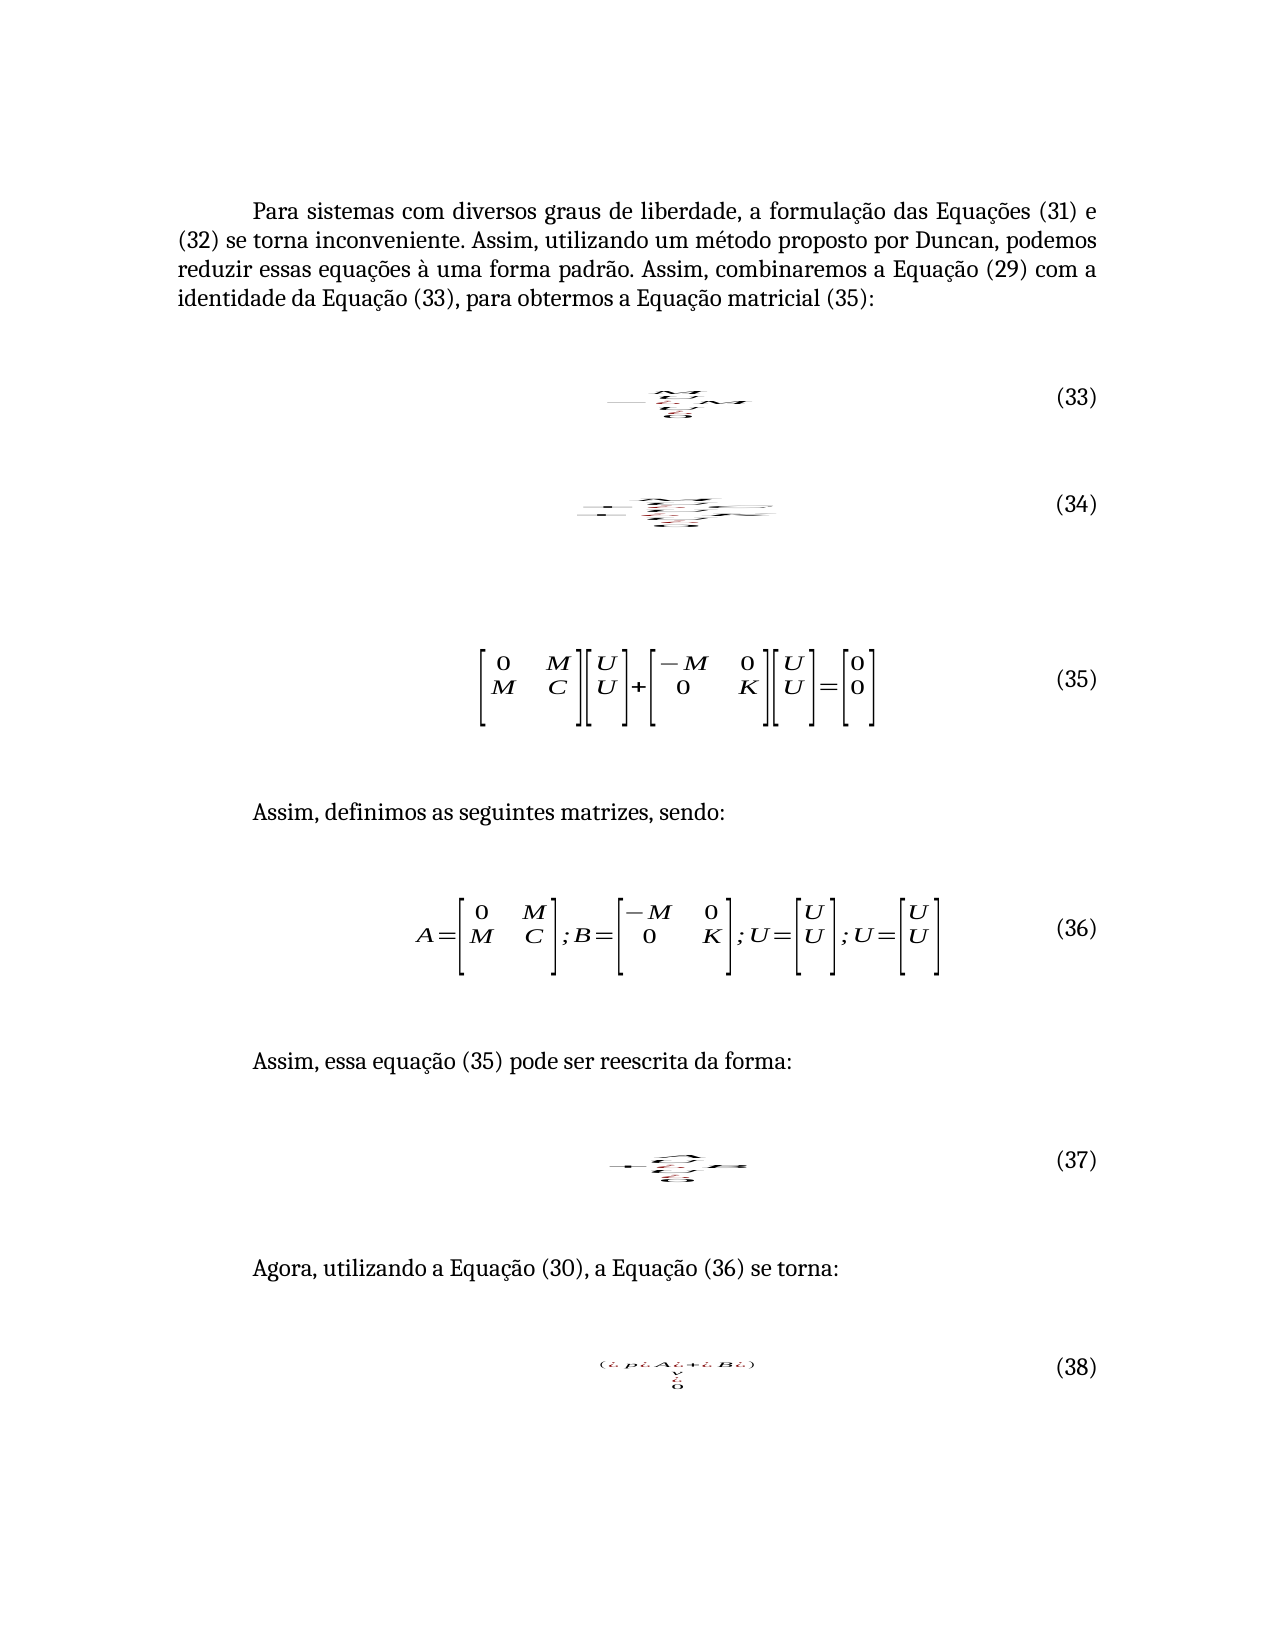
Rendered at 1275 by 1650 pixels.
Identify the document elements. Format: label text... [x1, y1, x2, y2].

text (36) [177, 897, 1098, 977]
text Assim, definimos as seguintes matrizes, sendo: [177, 798, 1098, 827]
text (38) [177, 1353, 1098, 1391]
text Assim, essa equação (35) pode ser reescrita da forma: [177, 1047, 1098, 1076]
text (35) [177, 648, 1098, 727]
text (34) [177, 490, 1098, 528]
text Agora, utilizando a Equação (30), a Equação (36) se torna: [177, 1254, 1098, 1283]
text Para sistemas com diversos graus de liberdade, a formulação das Equações (31) e (32) se torna inconveniente. Assim, utilizando um método proposto por Duncan, podemos reduzir essas equações à uma forma padrão. Assim, combinaremos a Equação (29) com a identidade da Equação (33), para obtermos a Equação matricial (35): [177, 197, 1098, 312]
text (33) [177, 383, 1098, 420]
text (37) [177, 1146, 1098, 1184]
